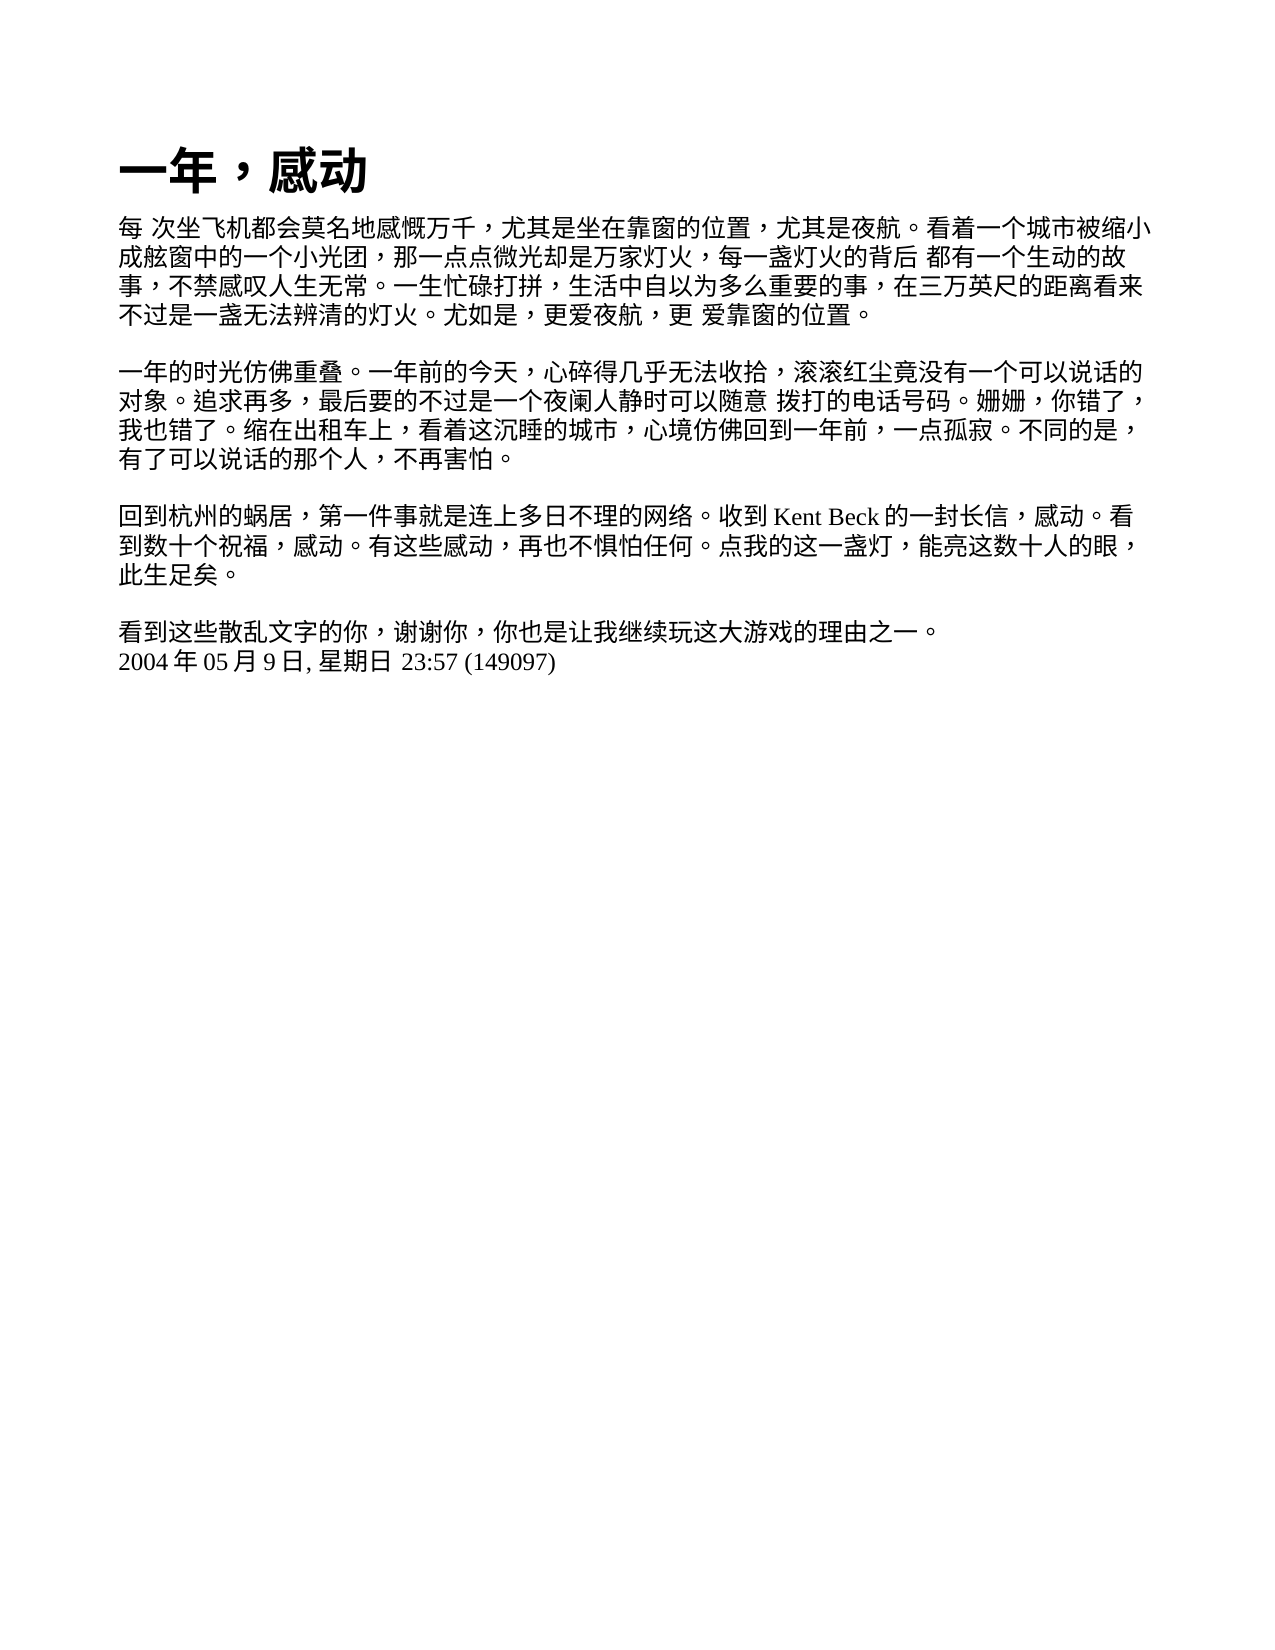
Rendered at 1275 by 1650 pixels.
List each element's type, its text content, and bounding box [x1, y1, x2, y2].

text 2004年05月9日, 星期日 23:57 (149097) [118, 647, 1157, 676]
text 回到杭州的蜗居，第一件事就是连上多日不理的网络。收到Kent Beck的一封长信，感动。看到数十个祝福，感动。有这些感动，再也不惧怕任何。点我的这一盏灯，能亮这数十人的眼，此生足矣。 [118, 503, 1157, 590]
text 看到这些散乱文字的你，谢谢你，你也是让我继续玩这大游戏的理由之一。 [118, 618, 1157, 647]
text 每 次坐飞机都会莫名地感慨万千，尤其是坐在靠窗的位置，尤其是夜航。看着一个城市被缩小成舷窗中的一个小光团，那一点点微光却是万家灯火，每一盏灯火的背后 都有一个生动的故事，不禁感叹人生无常。一生忙碌打拼，生活中自以为多么重要的事，在三万英尺的距离看来不过是一盏无法辨清的灯火。尤如是，更爱夜航，更 爱靠窗的位置。 [118, 214, 1157, 331]
text 一年的时光仿佛重叠。一年前的今天，心碎得几乎无法收拾，滚滚红尘竟没有一个可以说话的对象。追求再多，最后要的不过是一个夜阑人静时可以随意 拨打的电话号码。姗姗，你错了，我也错了。缩在出租车上，看着这沉睡的城市，心境仿佛回到一年前，一点孤寂。不同的是，有了可以说话的那个人，不再害怕。 [118, 358, 1157, 475]
subtitle 一年，感动 [118, 143, 1157, 201]
